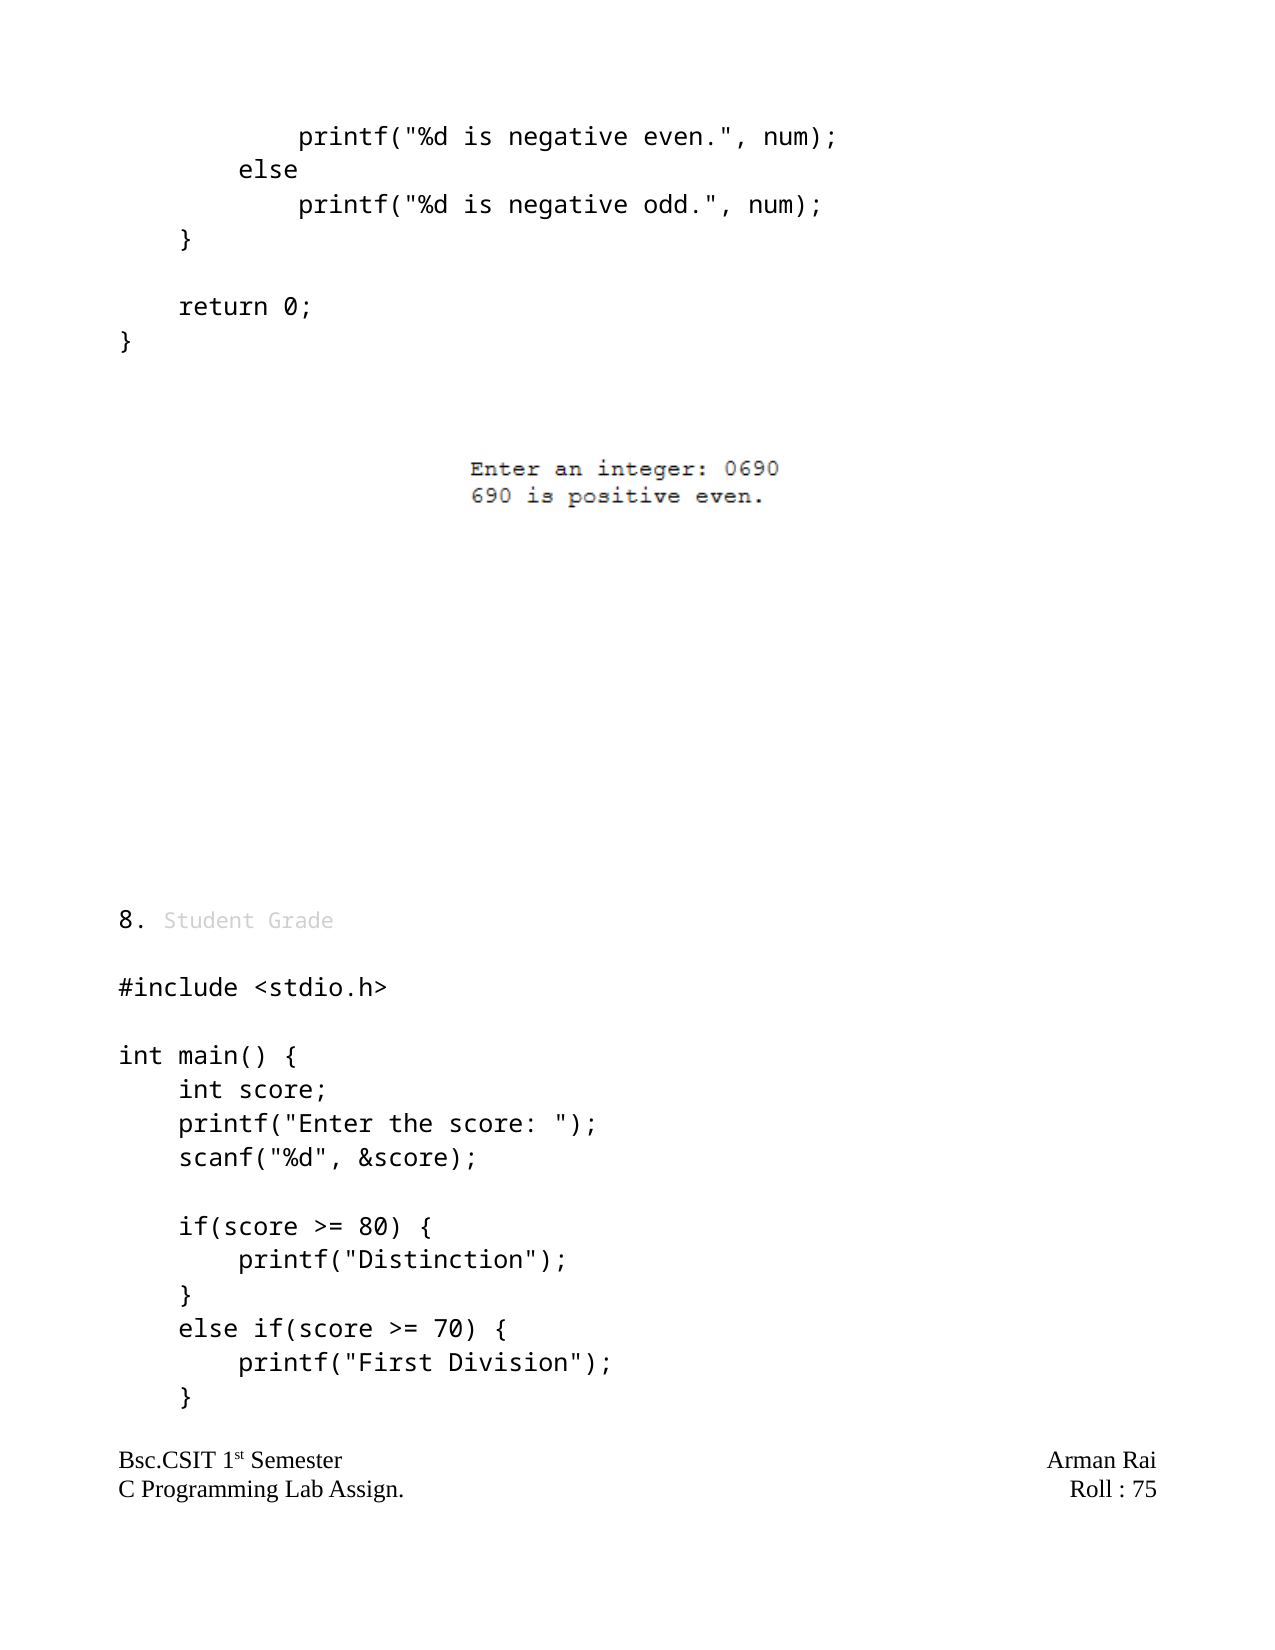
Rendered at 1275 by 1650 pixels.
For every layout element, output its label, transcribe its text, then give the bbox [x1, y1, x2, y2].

text printf("First Division"); [118, 1344, 1157, 1378]
text } [118, 322, 1157, 357]
text printf("%d is negative odd.", num); [118, 186, 1157, 220]
text } [118, 1276, 1157, 1310]
text else [118, 152, 1157, 186]
text 8. Student Grade [118, 902, 1157, 936]
picture [470, 458, 805, 522]
text int score; [118, 1072, 1157, 1106]
text else if(score >= 70) { [118, 1310, 1157, 1344]
text printf("Distinction"); [118, 1242, 1157, 1276]
text printf("%d is negative even.", num); [118, 118, 1157, 152]
text #include <stdio.h> [118, 970, 1157, 1004]
text scanf("%d", &score); [118, 1140, 1157, 1174]
text return 0; [118, 288, 1157, 322]
text int main() { [118, 1038, 1157, 1072]
text } [118, 220, 1157, 254]
text } [118, 1378, 1157, 1412]
text if(score >= 80) { [118, 1208, 1157, 1242]
text printf("Enter the score: "); [118, 1106, 1157, 1140]
